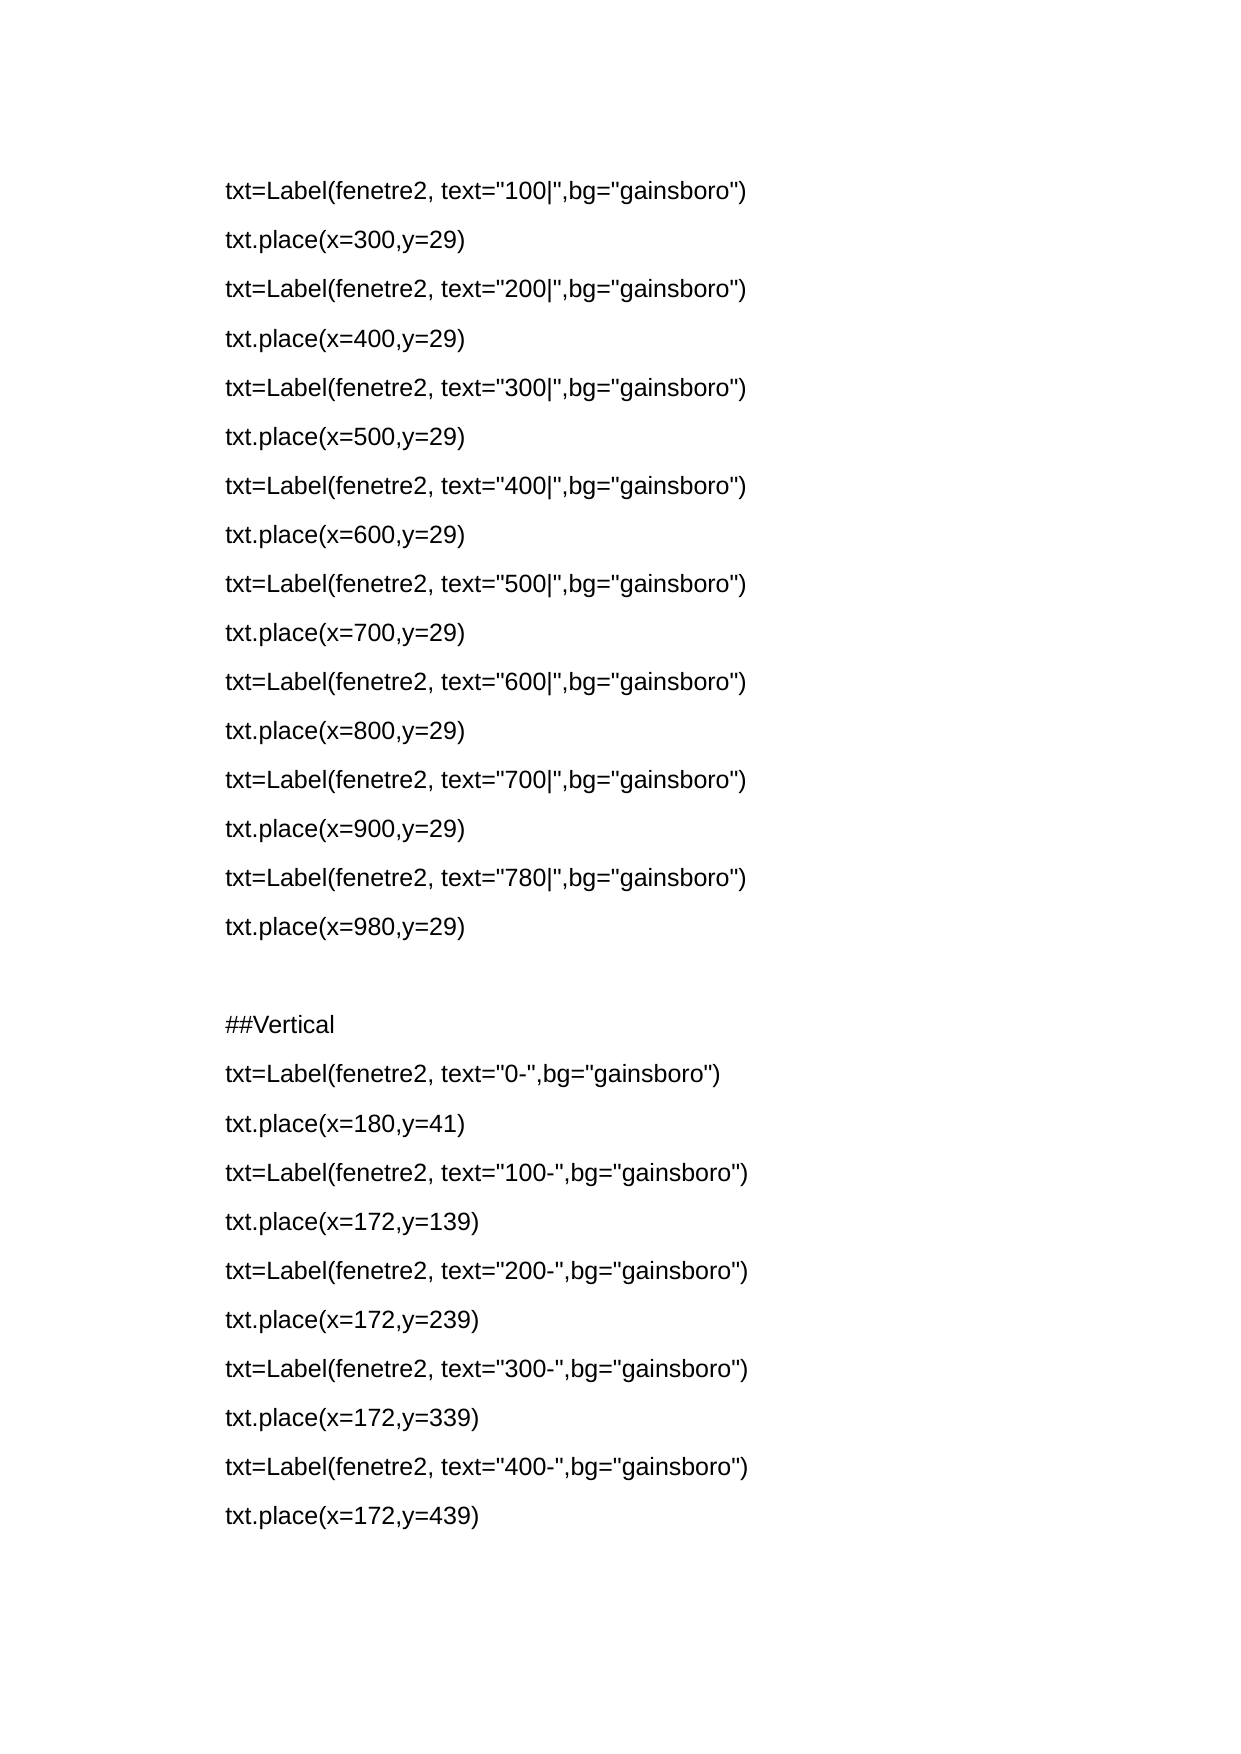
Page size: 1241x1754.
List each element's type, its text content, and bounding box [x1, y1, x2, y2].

text txt.place(x=300,y=29) [118, 225, 1122, 254]
text txt.place(x=172,y=439) [118, 1501, 1122, 1530]
text txt=Label(fenetre2, text="300-",bg="gainsboro") [118, 1354, 1122, 1383]
text txt=Label(fenetre2, text="0-",bg="gainsboro") [118, 1059, 1122, 1088]
text ##Vertical [118, 1010, 1122, 1039]
text txt=Label(fenetre2, text="500|",bg="gainsboro") [118, 569, 1122, 598]
text txt.place(x=700,y=29) [118, 618, 1122, 647]
text txt.place(x=500,y=29) [118, 422, 1122, 450]
text txt=Label(fenetre2, text="400-",bg="gainsboro") [118, 1452, 1122, 1481]
text txt.place(x=180,y=41) [118, 1108, 1122, 1137]
text txt.place(x=980,y=29) [118, 912, 1122, 941]
text txt=Label(fenetre2, text="600|",bg="gainsboro") [118, 667, 1122, 696]
text txt.place(x=172,y=139) [118, 1207, 1122, 1235]
text txt.place(x=900,y=29) [118, 814, 1122, 843]
text txt=Label(fenetre2, text="780|",bg="gainsboro") [118, 863, 1122, 892]
text txt=Label(fenetre2, text="100-",bg="gainsboro") [118, 1158, 1122, 1186]
text txt=Label(fenetre2, text="200|",bg="gainsboro") [118, 274, 1122, 303]
text txt.place(x=172,y=339) [118, 1403, 1122, 1432]
text txt=Label(fenetre2, text="700|",bg="gainsboro") [118, 765, 1122, 794]
text txt.place(x=172,y=239) [118, 1305, 1122, 1333]
text txt=Label(fenetre2, text="200-",bg="gainsboro") [118, 1256, 1122, 1284]
text txt.place(x=400,y=29) [118, 323, 1122, 352]
text txt.place(x=600,y=29) [118, 520, 1122, 548]
text txt=Label(fenetre2, text="400|",bg="gainsboro") [118, 471, 1122, 499]
text txt.place(x=800,y=29) [118, 716, 1122, 745]
text txt=Label(fenetre2, text="100|",bg="gainsboro") [118, 176, 1122, 205]
text txt=Label(fenetre2, text="300|",bg="gainsboro") [118, 373, 1122, 401]
